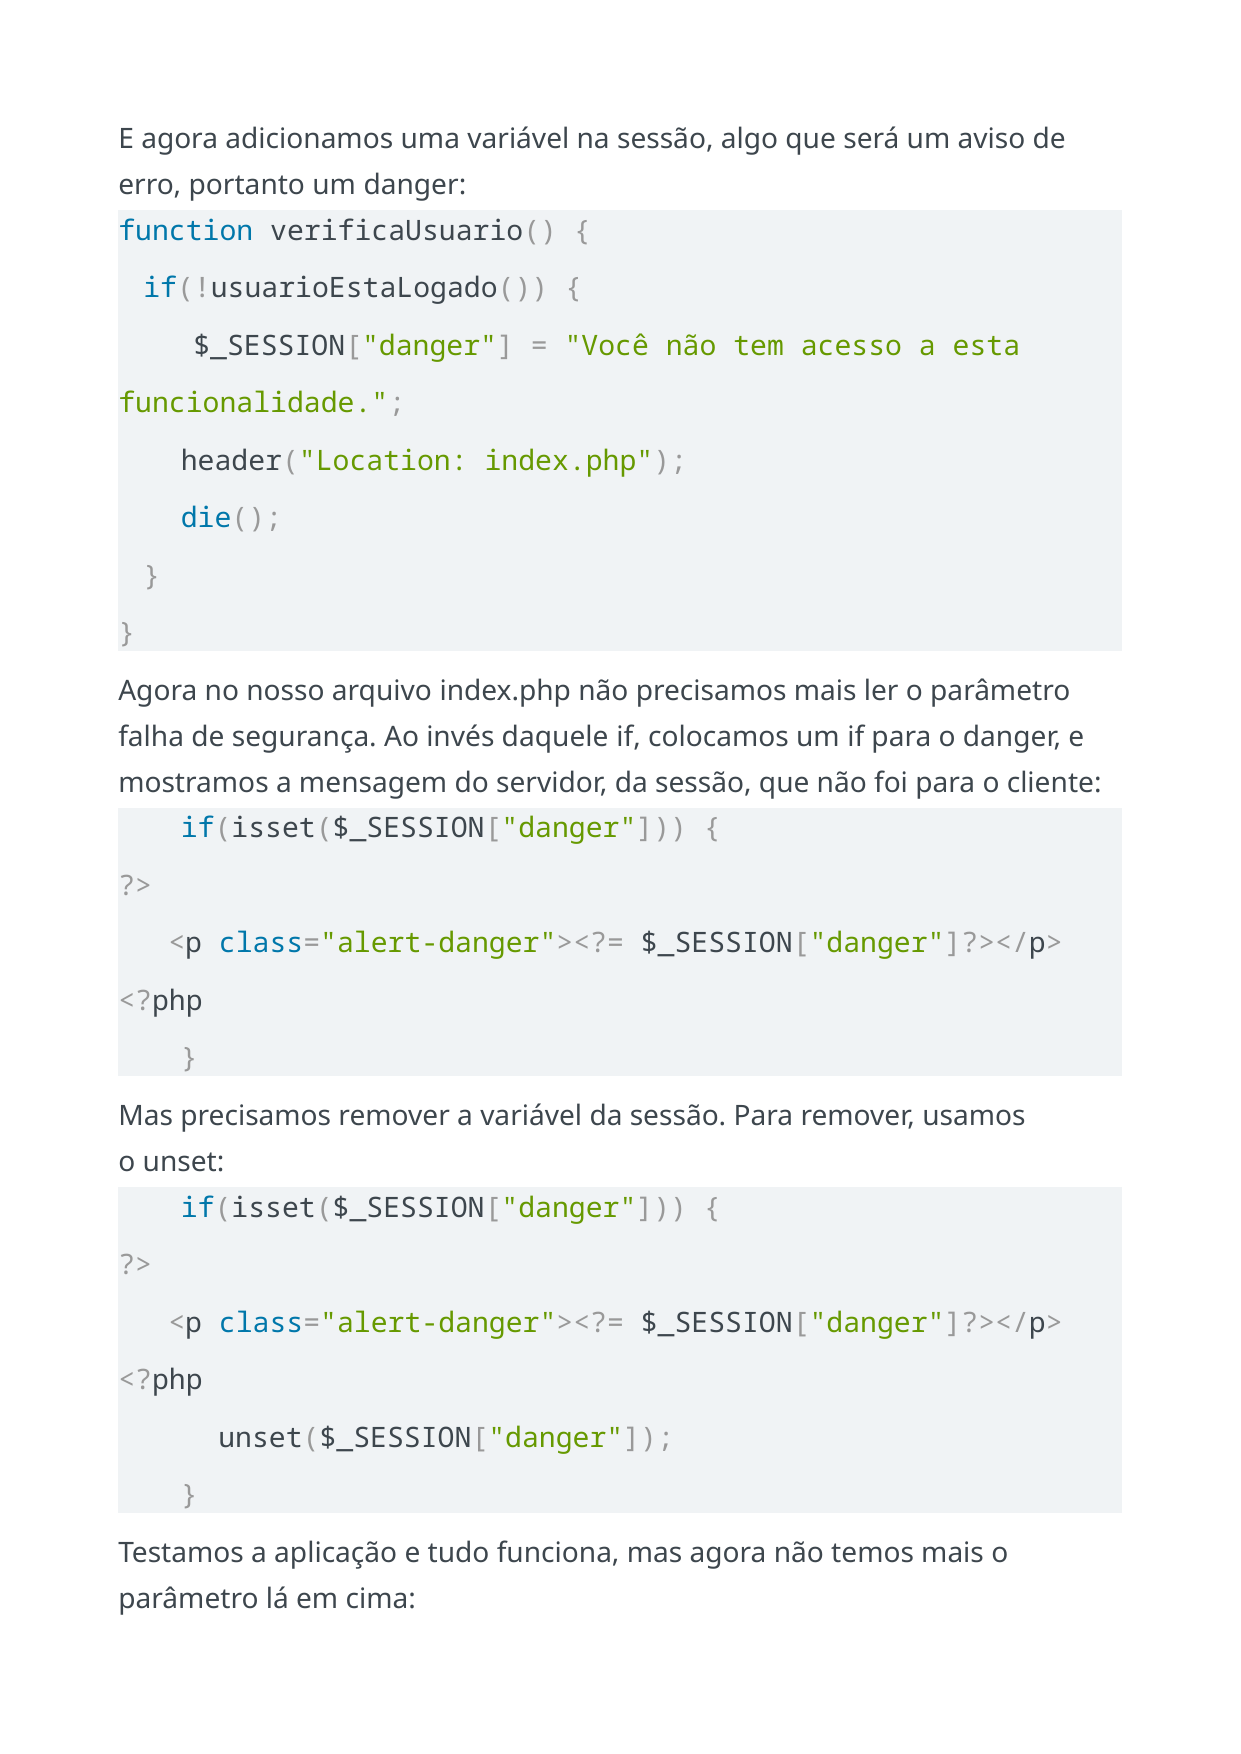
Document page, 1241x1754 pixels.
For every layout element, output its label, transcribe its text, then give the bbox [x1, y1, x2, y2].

text <p class="alert-danger"><?= $_SESSION["danger"]?></p> [118, 1302, 1122, 1341]
text <?php [118, 1360, 1122, 1398]
text Mas precisamos remover a variável da sessão. Para remover, usamos o unset: [118, 1095, 1122, 1179]
text die(); [118, 497, 1122, 536]
text if(isset($_SESSION["danger"])) { [118, 1187, 1122, 1226]
text ?> [118, 865, 1122, 904]
text } [118, 612, 1122, 651]
text <p class="alert-danger"><?= $_SESSION["danger"]?></p> [118, 923, 1122, 961]
text ?> [118, 1245, 1122, 1283]
text if(!usuarioEstaLogado()) { [118, 267, 1122, 306]
text E agora adicionamos uma variável na sessão, algo que será um aviso de erro, portanto um danger: [118, 118, 1122, 202]
text function verificaUsuario() { [118, 210, 1122, 248]
text } [118, 1038, 1122, 1076]
text $_SESSION["danger"] = "Você não tem acesso a esta funcionalidade."; [118, 325, 1122, 421]
text } [118, 555, 1122, 593]
text Agora no nosso arquivo index.php não precisamos mais ler o parâmetro falha de segurança. Ao invés daquele if, colocamos um if para o danger, e mostramos a mensagem do servidor, da sessão, que não foi para o cliente: [118, 670, 1122, 800]
text unset($_SESSION["danger"]); [118, 1417, 1122, 1456]
text if(isset($_SESSION["danger"])) { [118, 808, 1122, 846]
text } [118, 1475, 1122, 1513]
text header("Location: index.php"); [118, 440, 1122, 478]
text Testamos a aplicação e tudo funciona, mas agora não temos mais o parâmetro lá em cima: [118, 1532, 1122, 1616]
text <?php [118, 980, 1122, 1019]
